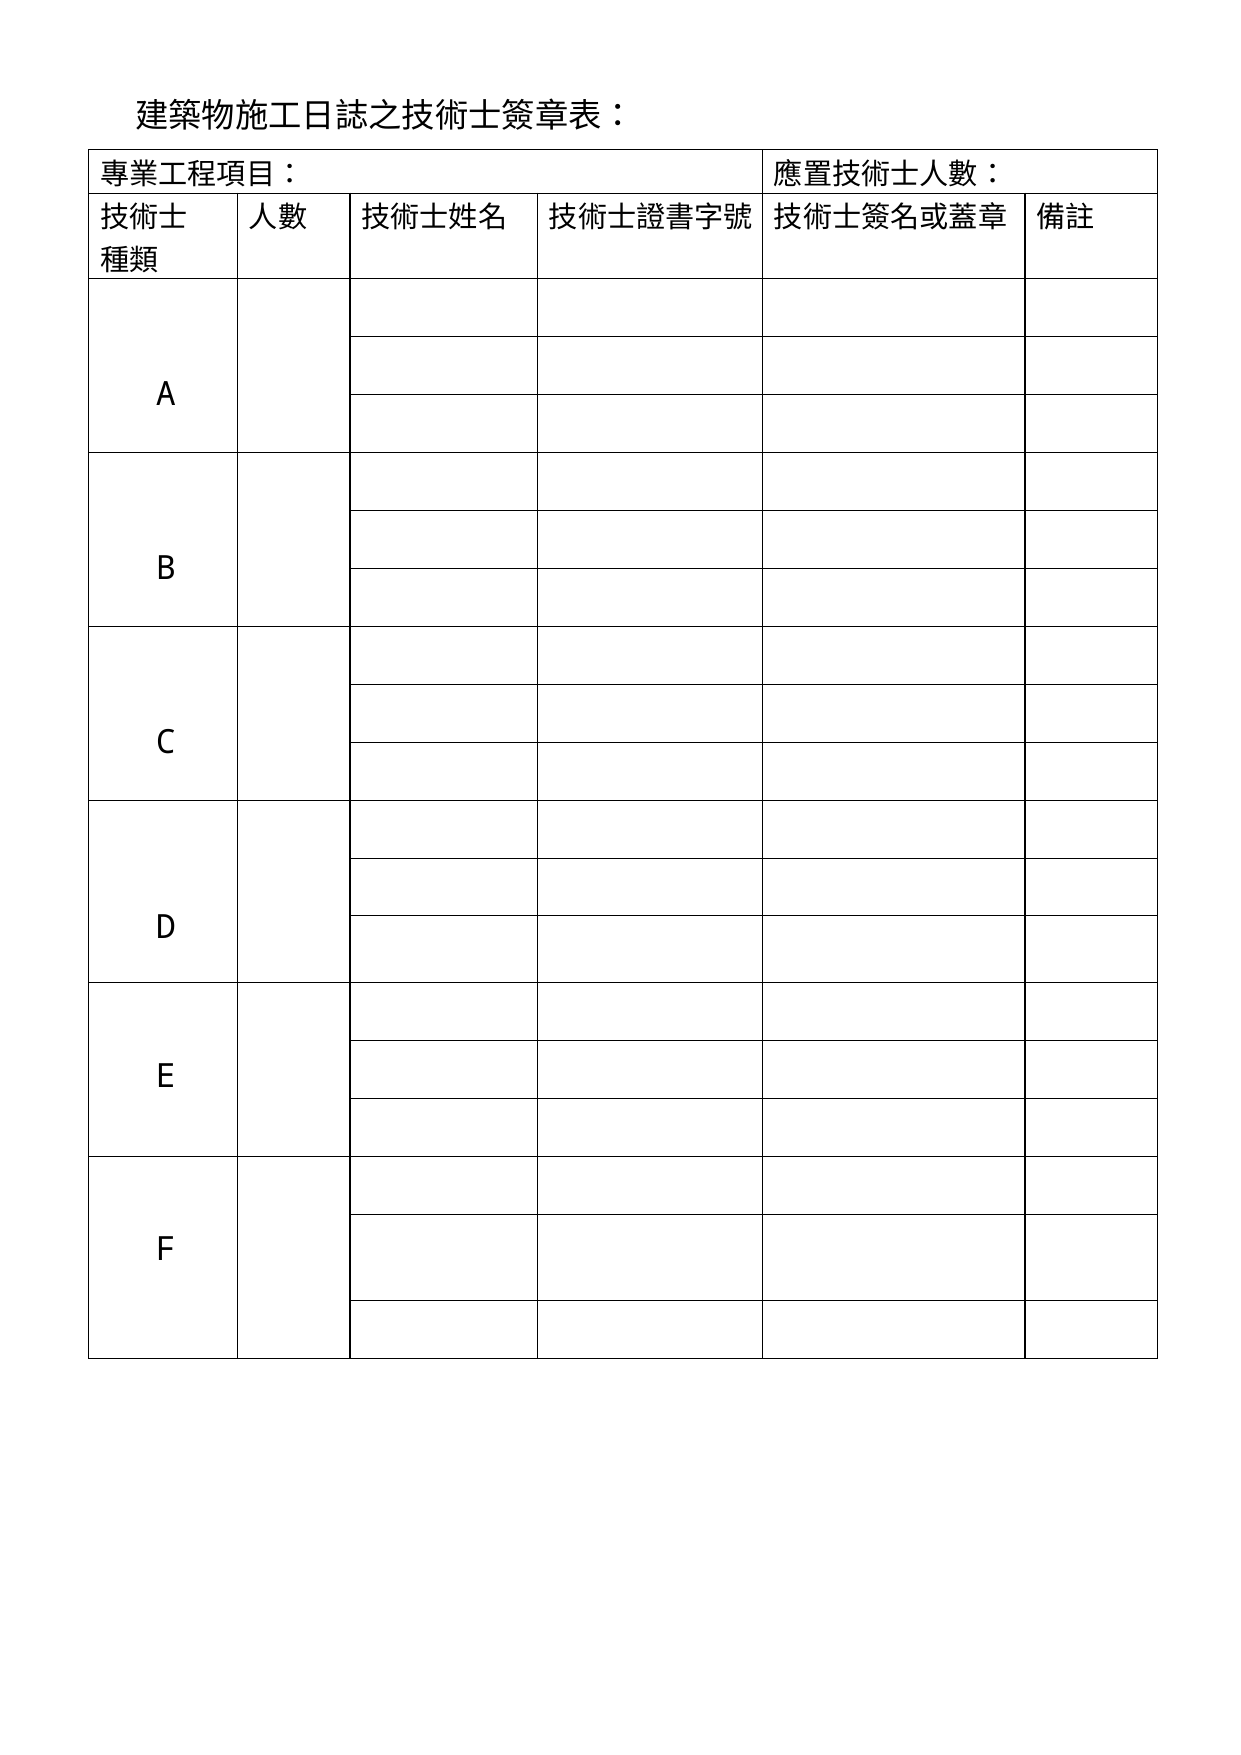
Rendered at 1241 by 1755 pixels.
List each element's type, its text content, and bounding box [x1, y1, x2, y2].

table_cell [763, 685, 1024, 742]
table_cell [1026, 859, 1157, 915]
table_cell [763, 1041, 1024, 1098]
table_cell [1026, 279, 1157, 336]
table_cell [538, 627, 762, 684]
table_cell [763, 395, 1024, 452]
table_cell [351, 1301, 537, 1358]
table_cell F [89, 1157, 237, 1358]
table_cell 人數 [238, 194, 349, 278]
table_cell [763, 801, 1024, 857]
table_cell 技術士證書字號 [538, 194, 762, 278]
table_cell [1026, 1041, 1157, 1098]
table_cell 技術士 種類 [89, 194, 237, 278]
table_cell [763, 1301, 1024, 1358]
table_cell 備註 [1026, 194, 1157, 278]
table_cell [351, 1157, 537, 1214]
table_cell [538, 1099, 762, 1156]
table_cell [1026, 453, 1157, 510]
table_cell [538, 983, 762, 1040]
table_cell [1026, 983, 1157, 1040]
table_cell [238, 279, 349, 452]
table_cell [538, 1041, 762, 1098]
table_cell [1026, 337, 1157, 394]
table_cell E [89, 983, 237, 1156]
table_cell [1026, 1099, 1157, 1156]
table_cell [351, 395, 537, 452]
table_cell [1026, 916, 1157, 982]
table_cell [351, 453, 537, 510]
table_header 應置技術士人數： [763, 150, 1157, 193]
table_cell [538, 395, 762, 452]
table_cell [538, 859, 762, 915]
table_cell [538, 1157, 762, 1214]
table_cell 技術士姓名 [351, 194, 537, 278]
table_cell [763, 859, 1024, 915]
table_cell [238, 983, 349, 1156]
table_cell [763, 1157, 1024, 1214]
table_cell [763, 983, 1024, 1040]
table_cell [351, 1041, 537, 1098]
table_cell C [89, 627, 237, 799]
table_cell [763, 511, 1024, 568]
table_cell A [89, 279, 237, 452]
table_cell [238, 801, 349, 982]
table_cell [1026, 801, 1157, 857]
table_cell [538, 743, 762, 799]
table_cell [763, 1099, 1024, 1156]
table_cell [351, 511, 537, 568]
table_cell [538, 801, 762, 857]
table_cell [763, 279, 1024, 336]
table_cell [538, 1215, 762, 1300]
table_cell [1026, 1301, 1157, 1358]
table_cell [763, 1215, 1024, 1300]
table_cell [1026, 1157, 1157, 1214]
table_cell [538, 453, 762, 510]
table_cell [351, 337, 537, 394]
table_cell [763, 453, 1024, 510]
table_cell [351, 801, 537, 857]
table_cell [351, 1099, 537, 1156]
table_cell D [89, 801, 237, 982]
table_cell [351, 859, 537, 915]
table_cell [538, 685, 762, 742]
table_cell [538, 279, 762, 336]
table_cell [351, 569, 537, 626]
table_cell [1026, 395, 1157, 452]
table_cell [351, 685, 537, 742]
table_cell [1026, 685, 1157, 742]
table_cell [351, 983, 537, 1040]
table_cell [763, 916, 1024, 982]
table_cell [1026, 569, 1157, 626]
table_cell [763, 337, 1024, 394]
table_cell [238, 627, 349, 799]
table_cell [538, 511, 762, 568]
table_cell 技術士簽名或蓋章 [763, 194, 1024, 278]
table_cell [351, 279, 537, 336]
table_cell B [89, 453, 237, 626]
table_cell [351, 916, 537, 982]
table_cell [538, 337, 762, 394]
table_cell [538, 916, 762, 982]
table_cell [763, 627, 1024, 684]
table_cell [238, 453, 349, 626]
table_cell [1026, 511, 1157, 568]
table_cell [763, 743, 1024, 799]
table_cell [1026, 627, 1157, 684]
table_cell [351, 743, 537, 799]
text 建築物施工日誌之技術士簽章表： [135, 89, 1163, 137]
table_cell [351, 627, 537, 684]
table_cell [1026, 1215, 1157, 1300]
table_header 專業工程項目： [89, 150, 762, 193]
table_cell [238, 1157, 349, 1358]
table_cell [538, 1301, 762, 1358]
table_cell [763, 569, 1024, 626]
table_cell [1026, 743, 1157, 799]
table_cell [351, 1215, 537, 1300]
table_cell [538, 569, 762, 626]
